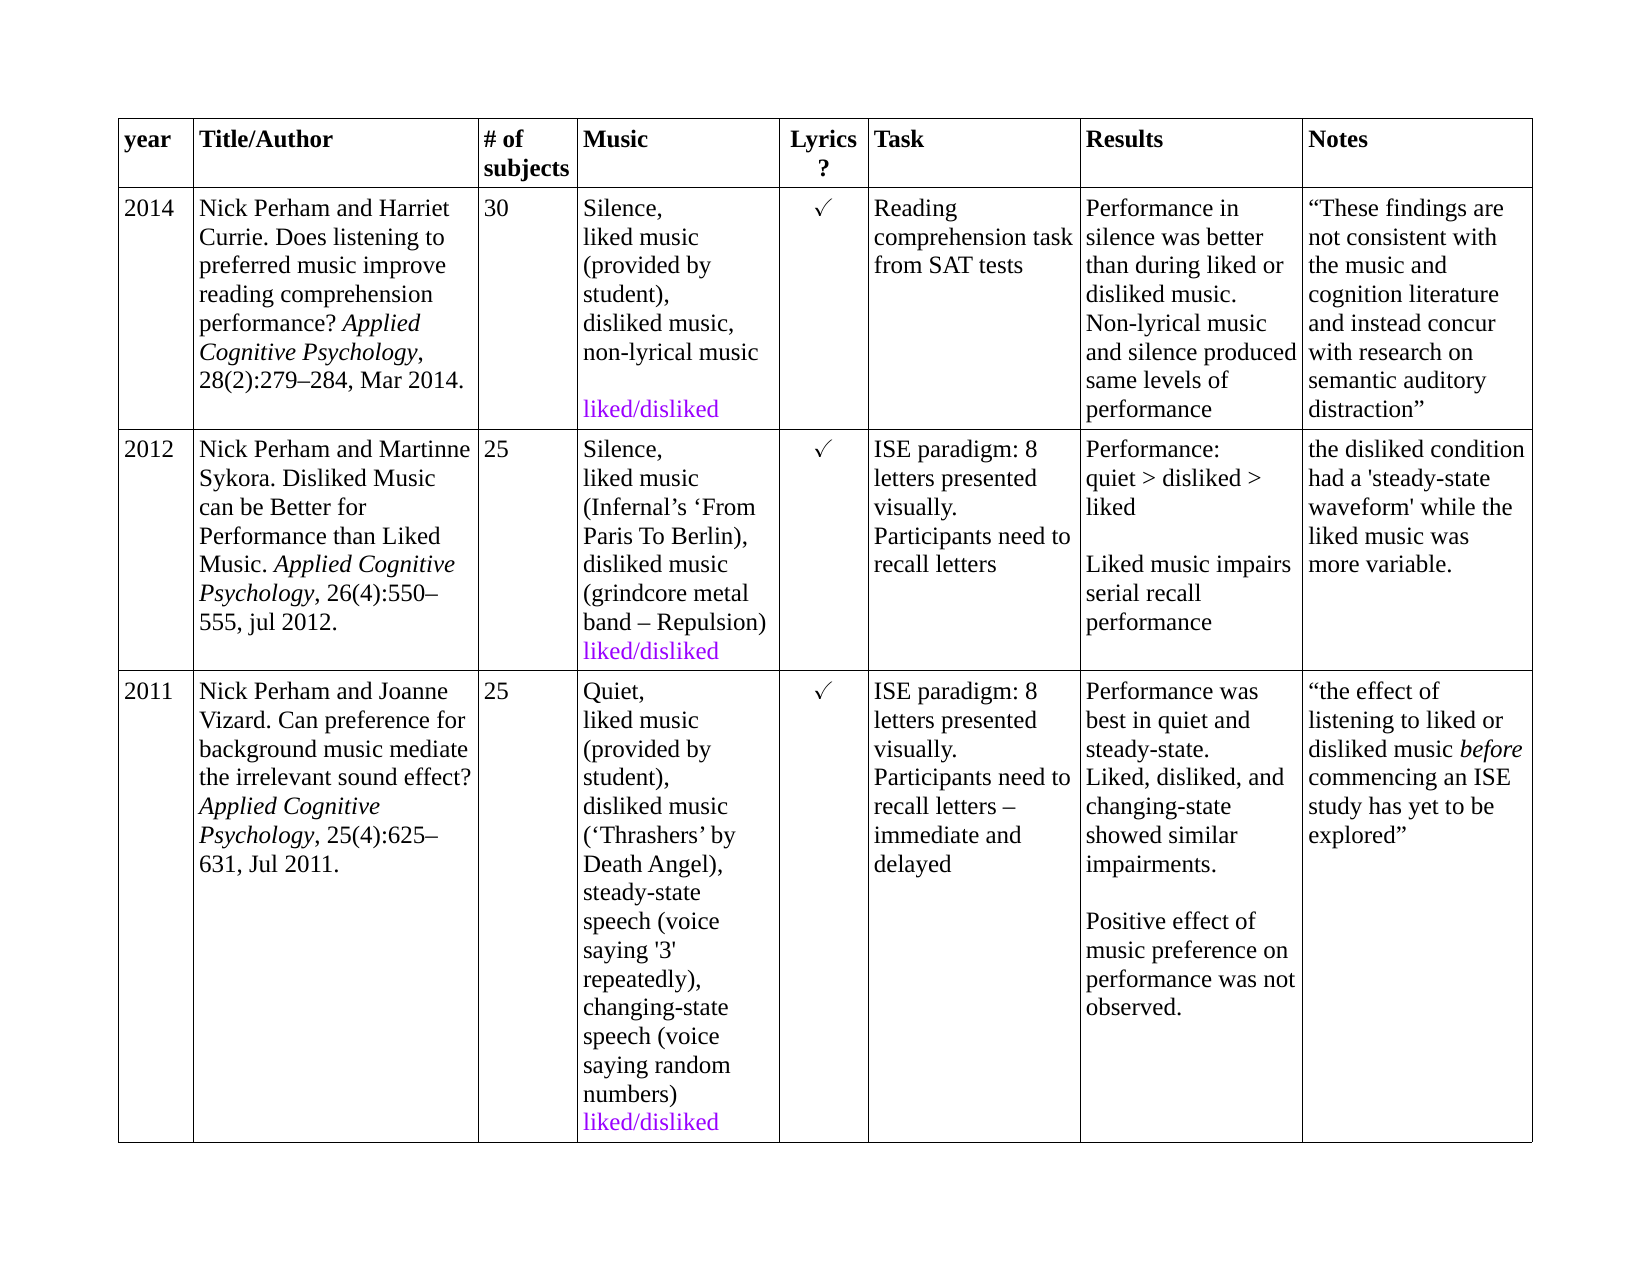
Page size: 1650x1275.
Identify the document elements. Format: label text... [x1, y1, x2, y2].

table_cell ISE paradigm: 8 letters presented visually. Participants need to recall letters – immediate and delayed [869, 671, 1080, 1142]
table_header year [119, 119, 193, 187]
table_cell the disliked condition had a 'steady-state waveform' while the liked music was more variable. [1303, 430, 1532, 670]
table_cell ✓ [780, 188, 868, 429]
table_cell 2014 [119, 188, 193, 429]
table_cell Nick Perham and Martinne Sykora. Disliked Music can be Better for Performance than Liked Music. Applied Cognitive Psychology, 26(4):550–555, jul 2012. [194, 430, 478, 670]
table_cell Silence, liked music (Infernal’s ‘From Paris To Berlin), disliked music (grindcore metal band – Repulsion) liked/disliked [578, 430, 779, 670]
table_header Lyrics? [780, 119, 868, 187]
table_header Task [869, 119, 1080, 187]
table_cell “These findings are not consistent with the music and cognition literature and instead concur with research on semantic auditory distraction” [1303, 188, 1532, 429]
table_header Notes [1303, 119, 1532, 187]
table_cell Nick Perham and Harriet Currie. Does listening to preferred music improve reading comprehension performance? Applied Cognitive Psychology, 28(2):279–284, Mar 2014. [194, 188, 478, 429]
table_cell ISE paradigm: 8 letters presented visually. Participants need to recall letters [869, 430, 1080, 670]
table_header Title/Author [194, 119, 478, 187]
table_cell ✓ [780, 430, 868, 670]
table_cell Performance was best in quiet and steady-state. Liked, disliked, and changing-state showed similar impairments. Positive effect of music preference on performance was not observed. [1081, 671, 1302, 1142]
table_header # of subjects [479, 119, 577, 187]
table_cell Performance in silence was better than during liked or disliked music. Non-lyrical music and silence produced same levels of performance [1081, 188, 1302, 429]
table_cell 25 [479, 671, 577, 1142]
table_header Results [1081, 119, 1302, 187]
table_cell ✓ [780, 671, 868, 1142]
table_cell 2012 [119, 430, 193, 670]
table_header Music [578, 119, 779, 187]
table_cell 25 [479, 430, 577, 670]
table_cell Quiet, liked music (provided by student), disliked music (‘Thrashers’ by Death Angel), steady-state speech (voice saying '3' repeatedly), changing-state speech (voice saying random numbers) liked/disliked [578, 671, 779, 1142]
table_cell Performance: quiet > disliked > liked Liked music impairs serial recall performance [1081, 430, 1302, 670]
table_cell Reading comprehension task from SAT tests [869, 188, 1080, 429]
table_cell Silence, liked music (provided by student), disliked music, non-lyrical music liked/disliked [578, 188, 779, 429]
table_cell Nick Perham and Joanne Vizard. Can preference for background music mediate the irrelevant sound effect? Applied Cognitive Psychology, 25(4):625–631, Jul 2011. [194, 671, 478, 1142]
table_cell 30 [479, 188, 577, 429]
table_cell “the effect of listening to liked or disliked music before commencing an ISE study has yet to be explored” [1303, 671, 1532, 1142]
table_cell 2011 [119, 671, 193, 1142]
